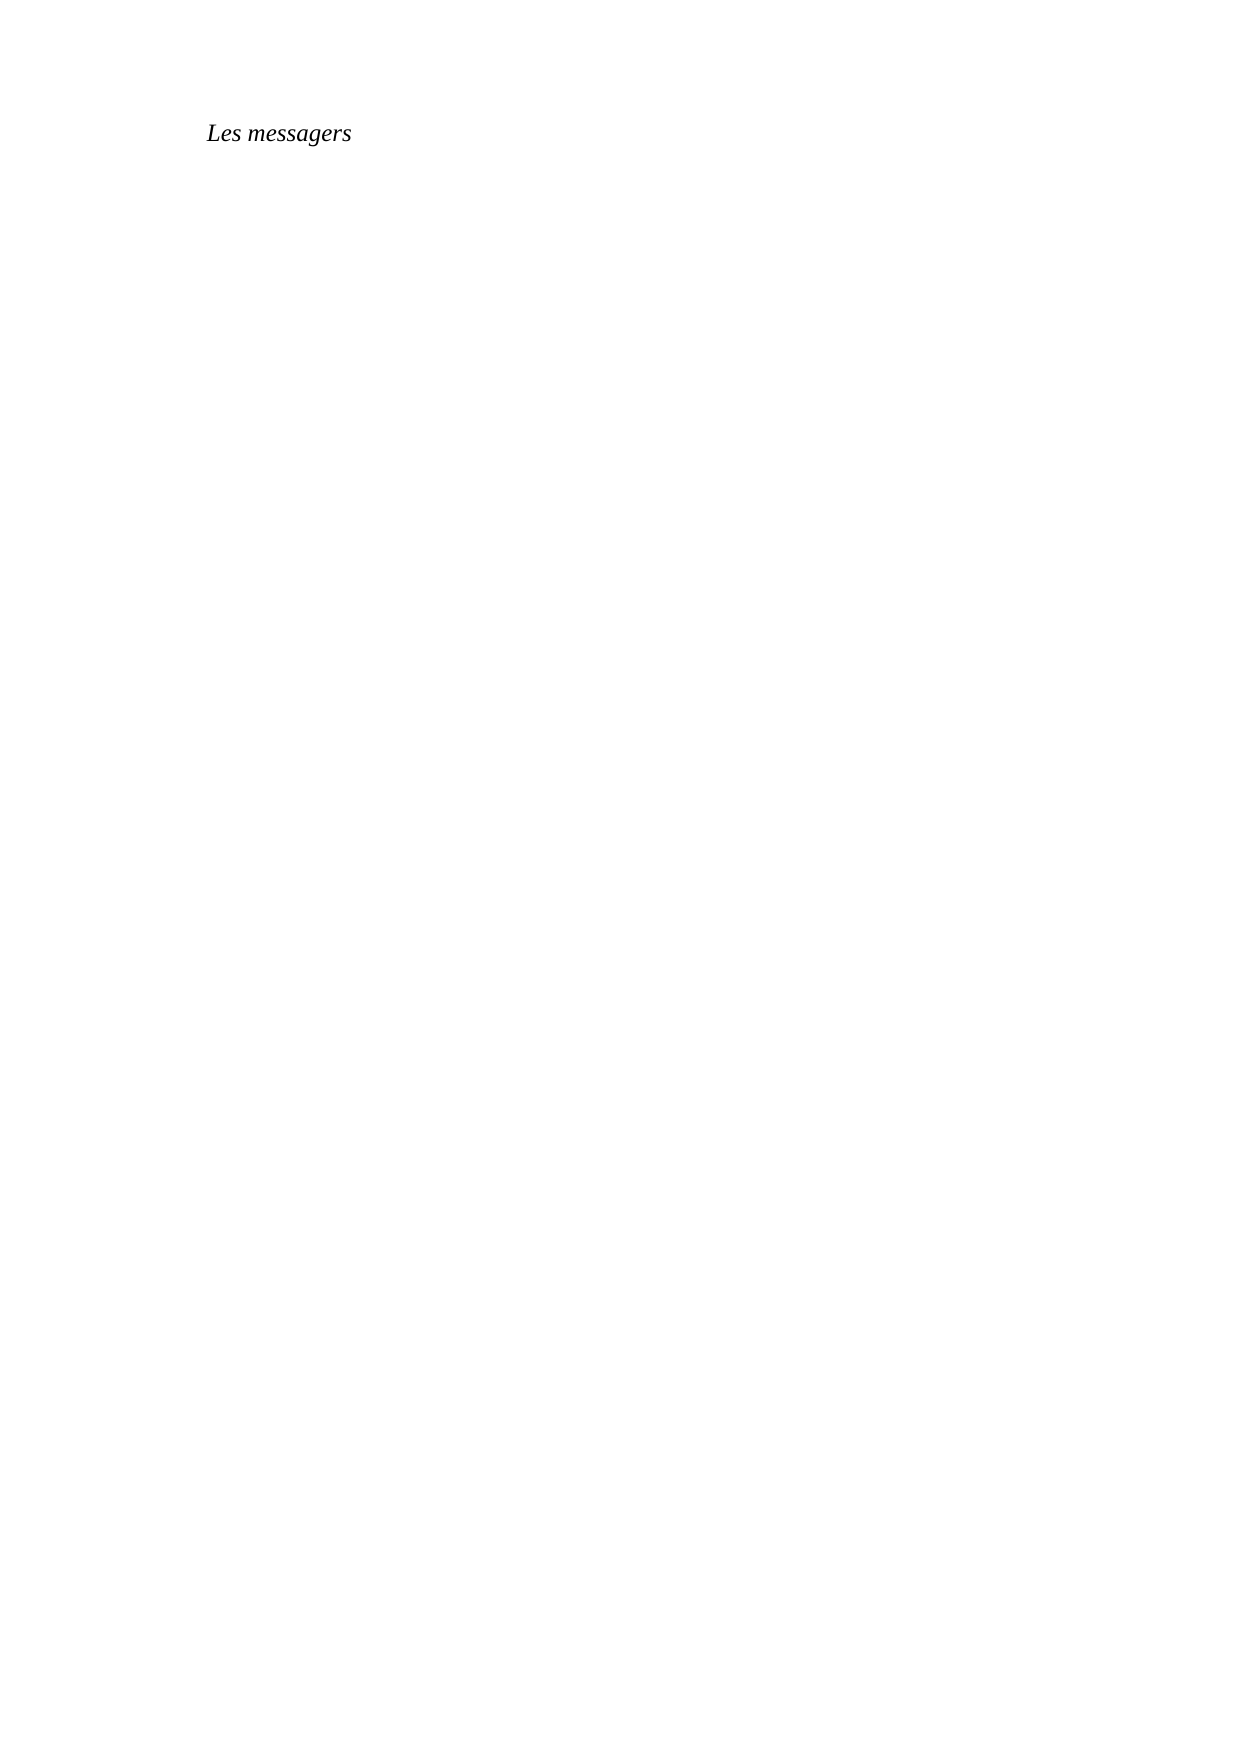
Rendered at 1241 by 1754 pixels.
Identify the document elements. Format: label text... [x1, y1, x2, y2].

text Les messagers [207, 118, 1093, 147]
